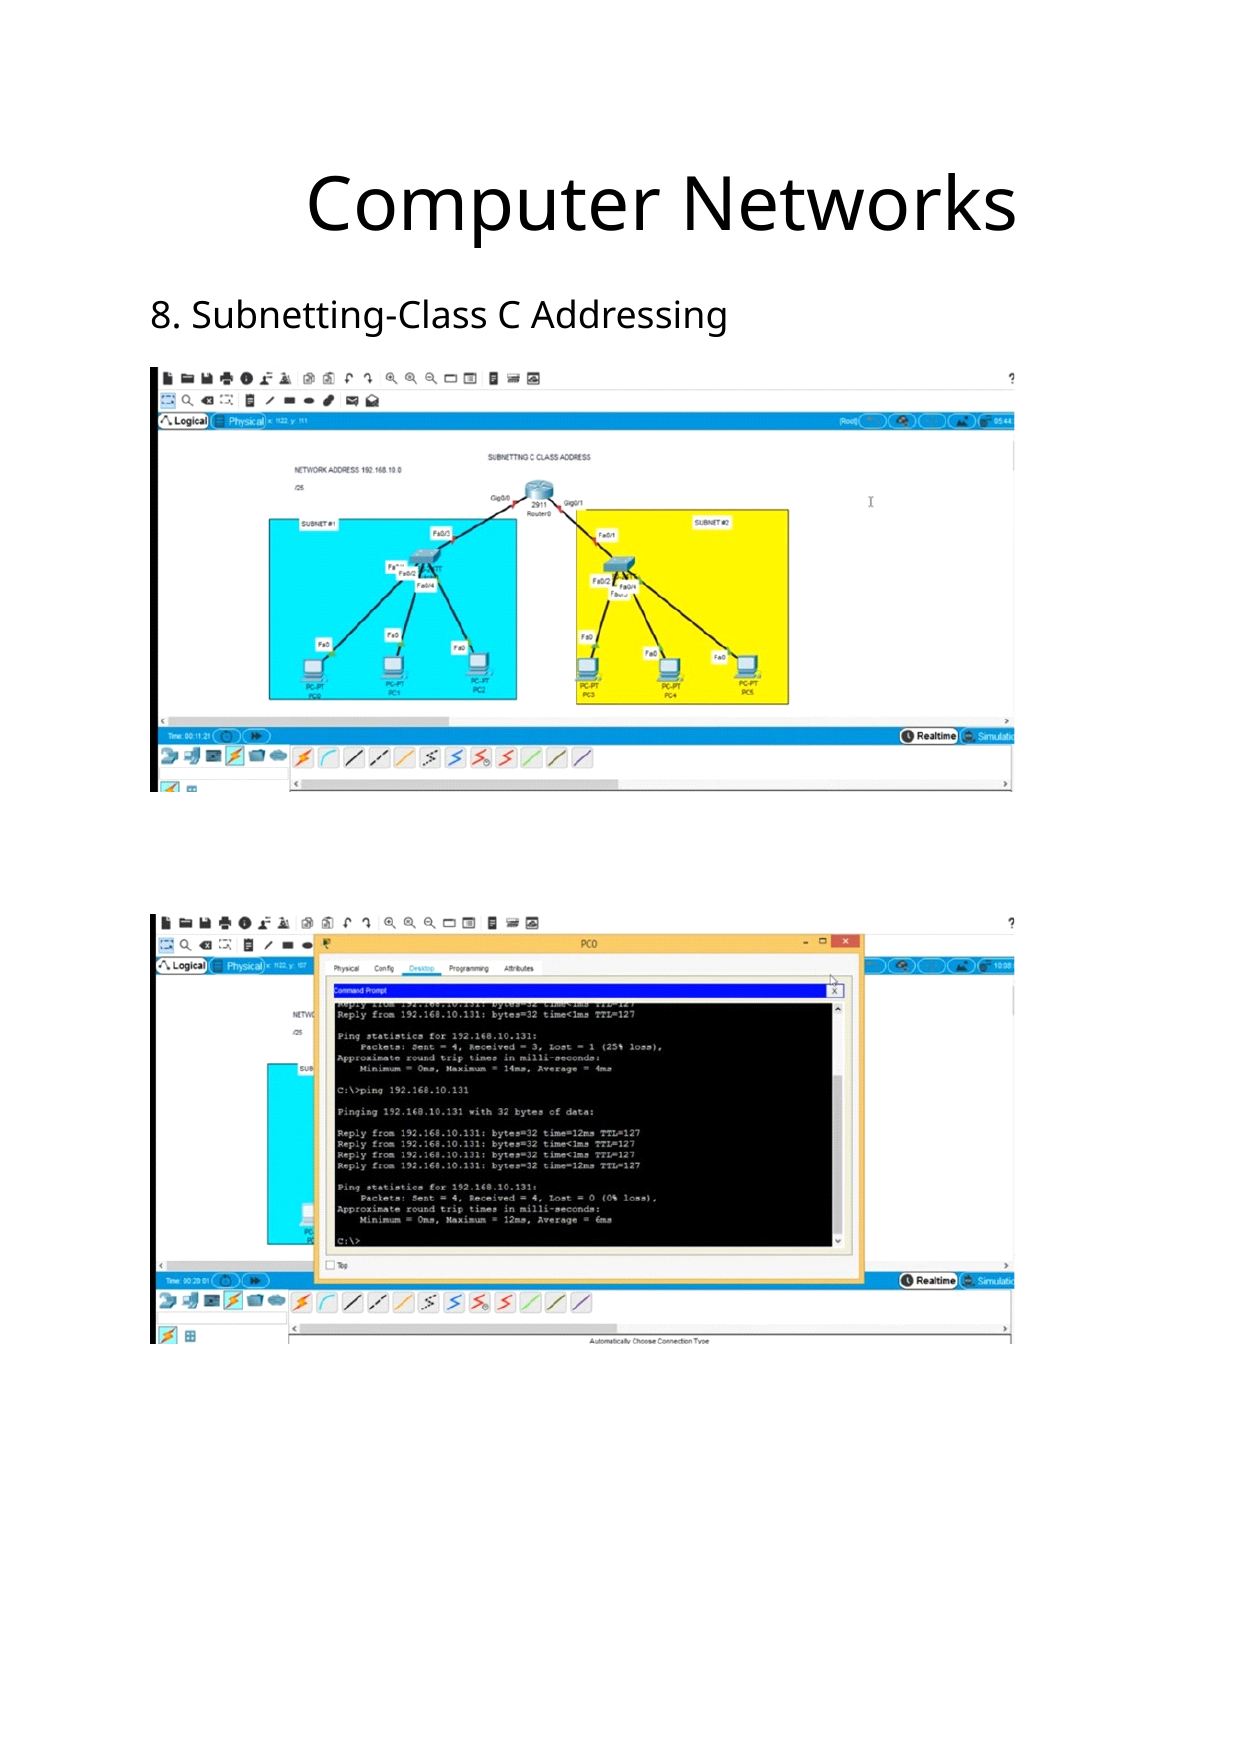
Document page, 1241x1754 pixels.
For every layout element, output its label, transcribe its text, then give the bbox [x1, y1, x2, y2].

text 8. Subnetting-Class C Addressing [150, 288, 1090, 339]
text Computer Networks [150, 150, 1090, 252]
